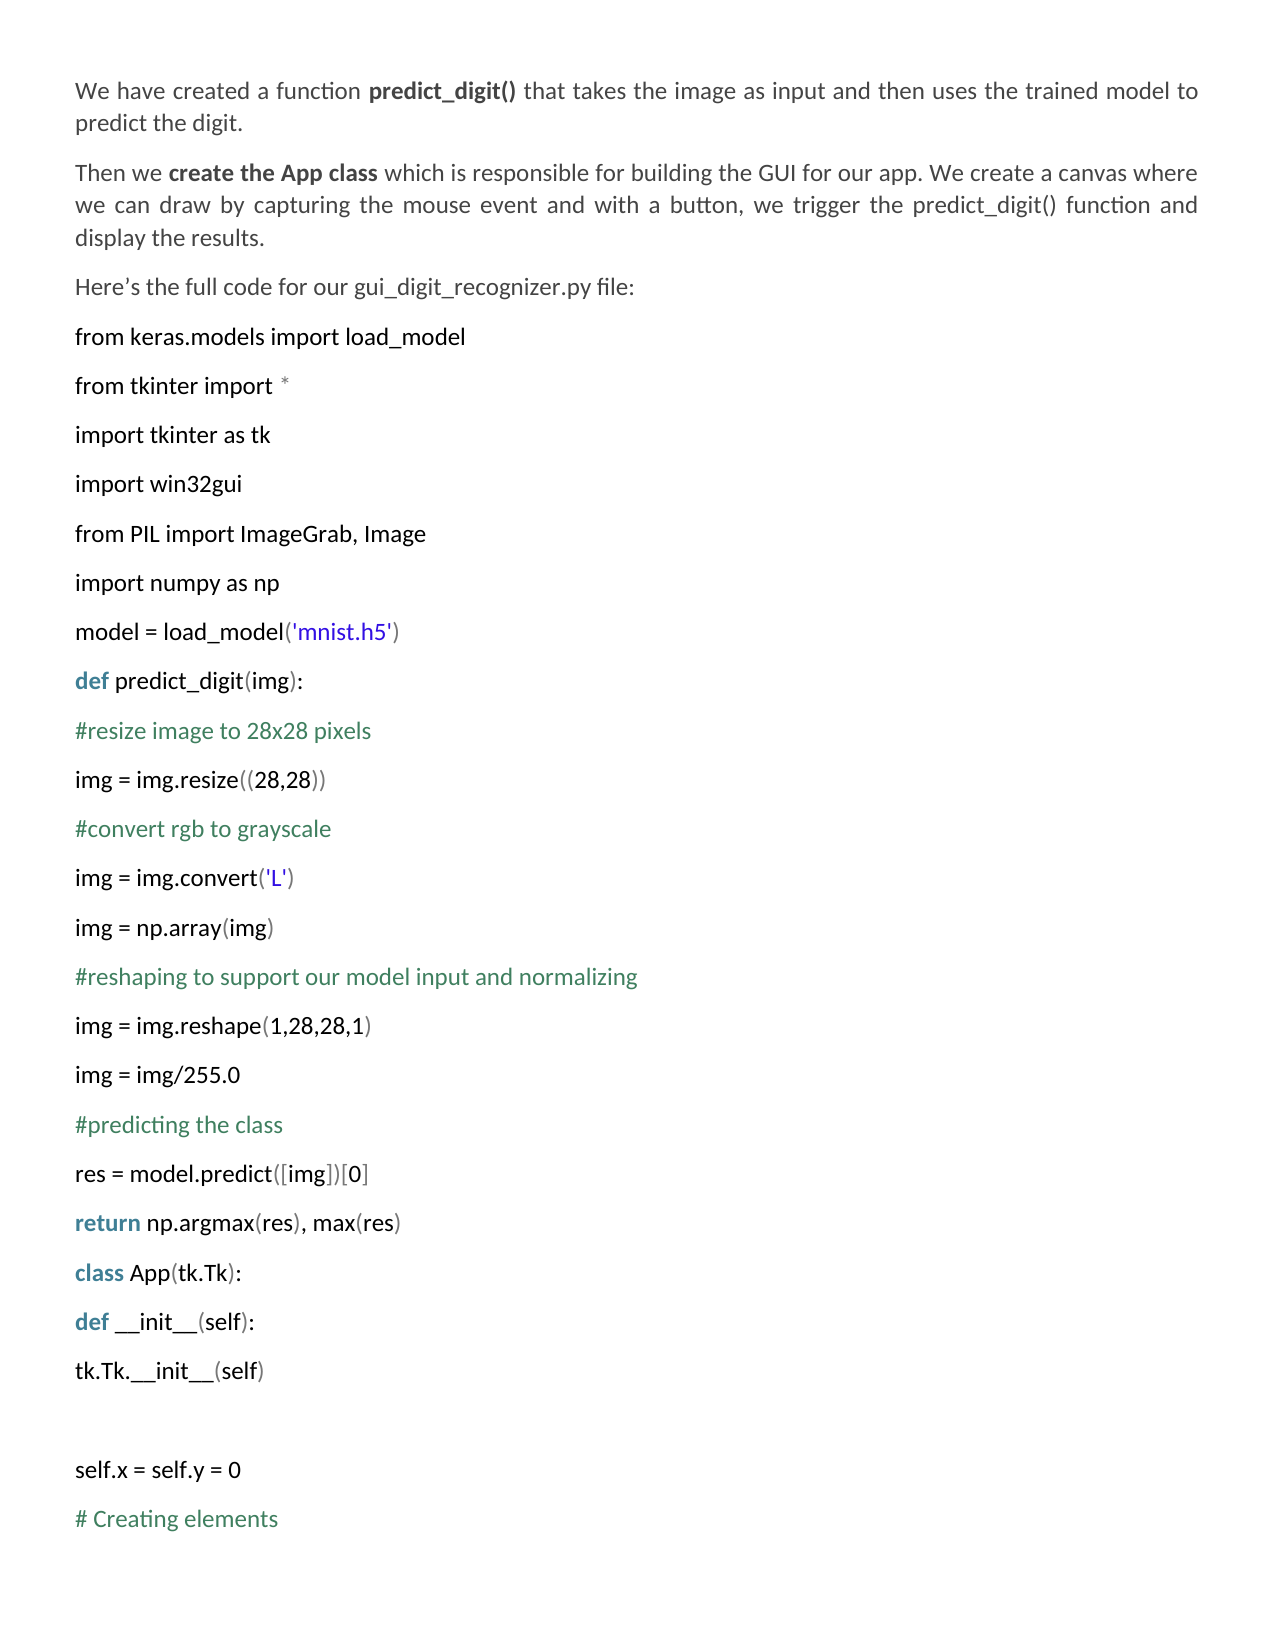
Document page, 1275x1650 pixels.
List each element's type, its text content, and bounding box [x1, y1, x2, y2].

text img = img.resize((28,28)) [75, 764, 1200, 794]
text from PIL import ImageGrab, Image [75, 518, 1200, 548]
text img = img.reshape(1,28,28,1) [75, 1010, 1200, 1041]
text import win32gui [75, 468, 1200, 499]
text Here’s the full code for our gui_digit_recognizer.py file: [75, 271, 1200, 302]
text class App(tk.Tk): [75, 1257, 1200, 1287]
text import numpy as np [75, 567, 1200, 597]
text img = np.array(img) [75, 912, 1200, 942]
text img = img.convert('L') [75, 863, 1200, 893]
text We have created a function predict_digit() that takes the image as input and then uses the trained model to predict the digit. [75, 75, 1200, 138]
text self.x = self.y = 0 [75, 1454, 1200, 1484]
text #reshaping to support our model input and normalizing [75, 961, 1200, 992]
text Then we create the App class which is responsible for building the GUI for our app. We create a canvas where we can draw by capturing the mouse event and with a button, we trigger the predict_digit() function and display the results. [75, 157, 1200, 253]
text from keras.models import load_model [75, 321, 1200, 351]
text #predicting the class [75, 1109, 1200, 1139]
text import tkinter as tk [75, 419, 1200, 450]
text #resize image to 28x28 pixels [75, 715, 1200, 745]
text model = load_model('mnist.h5') [75, 616, 1200, 647]
text def __init__(self): [75, 1306, 1200, 1337]
text from tkinter import * [75, 370, 1200, 400]
text tk.Tk.__init__(self) [75, 1355, 1200, 1386]
text def predict_digit(img): [75, 666, 1200, 696]
text #convert rgb to grayscale [75, 813, 1200, 844]
text # Creating elements [75, 1503, 1200, 1534]
text res = model.predict([img])[0] [75, 1158, 1200, 1189]
text img = img/255.0 [75, 1060, 1200, 1090]
text return np.argmax(res), max(res) [75, 1207, 1200, 1238]
